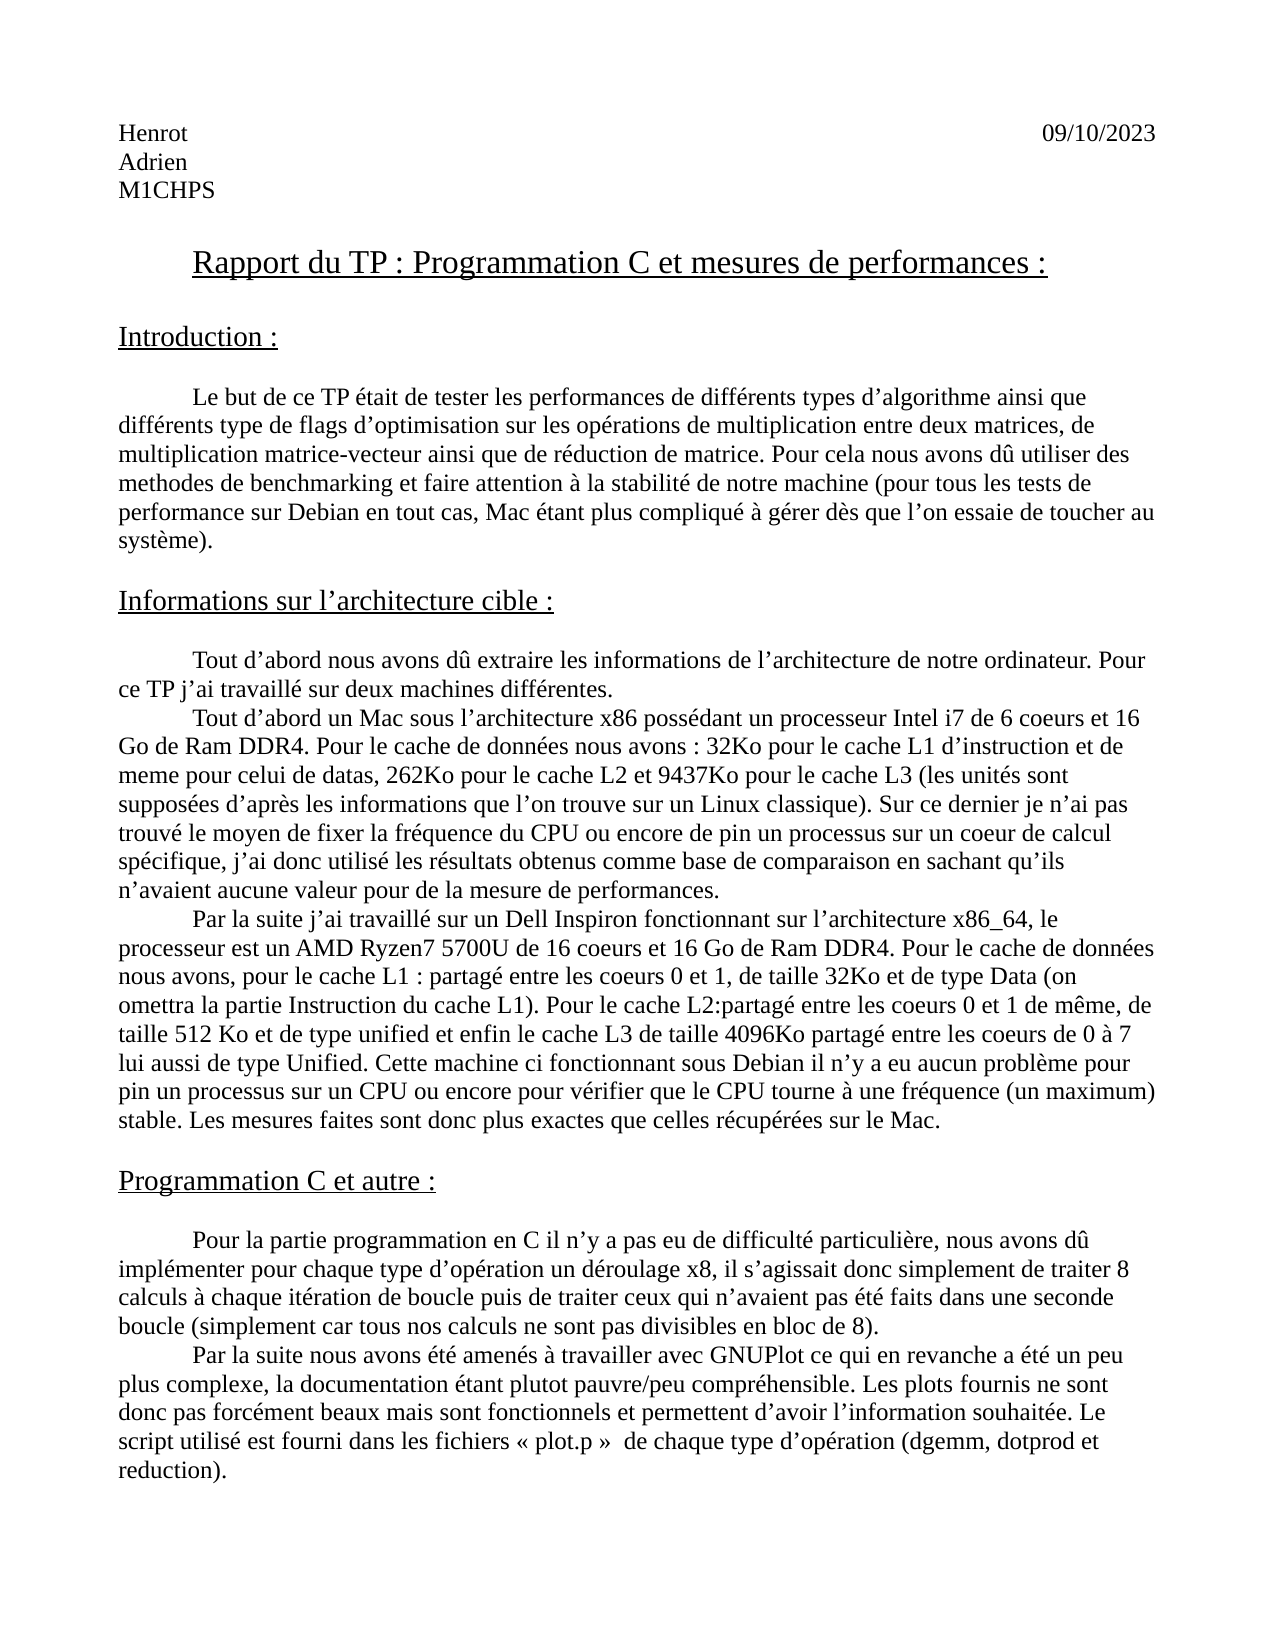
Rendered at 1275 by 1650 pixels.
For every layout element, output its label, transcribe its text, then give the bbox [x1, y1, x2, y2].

text M1CHPS [118, 176, 1157, 204]
text Le but de ce TP était de tester les performances de différents types d’algorithme ainsi que différents type de flags d’optimisation sur les opérations de multiplication entre deux matrices, de multiplication matrice-vecteur ainsi que de réduction de matrice. Pour cela nous avons dû utiliser des methodes de benchmarking et faire attention à la stabilité de notre machine (pour tous les tests de performance sur Debian en tout cas, Mac étant plus compliqué à gérer dès que l’on essaie de toucher au système). [118, 382, 1157, 554]
text Par la suite nous avons été amenés à travailler avec GNUPlot ce qui en revanche a été un peu plus complexe, la documentation étant plutot pauvre/peu compréhensible. Les plots fournis ne sont donc pas forcément beaux mais sont fonctionnels et permettent d’avoir l’information souhaitée. Le script utilisé est fourni dans les fichiers « plot.p » de chaque type d’opération (dgemm, dotprod et reduction). [118, 1340, 1157, 1484]
text Rapport du TP : Programmation C et mesures de performances : [118, 243, 1157, 281]
text Tout d’abord nous avons dû extraire les informations de l’architecture de notre ordinateur. Pour ce TP j’ai travaillé sur deux machines différentes. [118, 645, 1157, 703]
text Introduction : [118, 319, 1157, 353]
text Henrot 09/10/2023 [118, 118, 1157, 147]
text Par la suite j’ai travaillé sur un Dell Inspiron fonctionnant sur l’architecture x86_64, le processeur est un AMD Ryzen7 5700U de 16 coeurs et 16 Go de Ram DDR4. Pour le cache de données nous avons, pour le cache L1 : partagé entre les coeurs 0 et 1, de taille 32Ko et de type Data (on omettra la partie Instruction du cache L1). Pour le cache L2:partagé entre les coeurs 0 et 1 de même, de taille 512 Ko et de type unified et enfin le cache L3 de taille 4096Ko partagé entre les coeurs de 0 à 7 lui aussi de type Unified. Cette machine ci fonctionnant sous Debian il n’y a eu aucun problème pour pin un processus sur un CPU ou encore pour vérifier que le CPU tourne à une fréquence (un maximum) stable. Les mesures faites sont donc plus exactes que celles récupérées sur le Mac. [118, 904, 1157, 1134]
text Programmation C et autre : [118, 1163, 1157, 1196]
text Adrien [118, 147, 1157, 176]
text Informations sur l’architecture cible : [118, 583, 1157, 616]
text Pour la partie programmation en C il n’y a pas eu de difficulté particulière, nous avons dû implémenter pour chaque type d’opération un déroulage x8, il s’agissait donc simplement de traiter 8 calculs à chaque itération de boucle puis de traiter ceux qui n’avaient pas été faits dans une seconde boucle (simplement car tous nos calculs ne sont pas divisibles en bloc de 8). [118, 1225, 1157, 1340]
text Tout d’abord un Mac sous l’architecture x86 possédant un processeur Intel i7 de 6 coeurs et 16 Go de Ram DDR4. Pour le cache de données nous avons : 32Ko pour le cache L1 d’instruction et de meme pour celui de datas, 262Ko pour le cache L2 et 9437Ko pour le cache L3 (les unités sont supposées d’après les informations que l’on trouve sur un Linux classique). Sur ce dernier je n’ai pas trouvé le moyen de fixer la fréquence du CPU ou encore de pin un processus sur un coeur de calcul spécifique, j’ai donc utilisé les résultats obtenus comme base de comparaison en sachant qu’ils n’avaient aucune valeur pour de la mesure de performances. [118, 703, 1157, 904]
